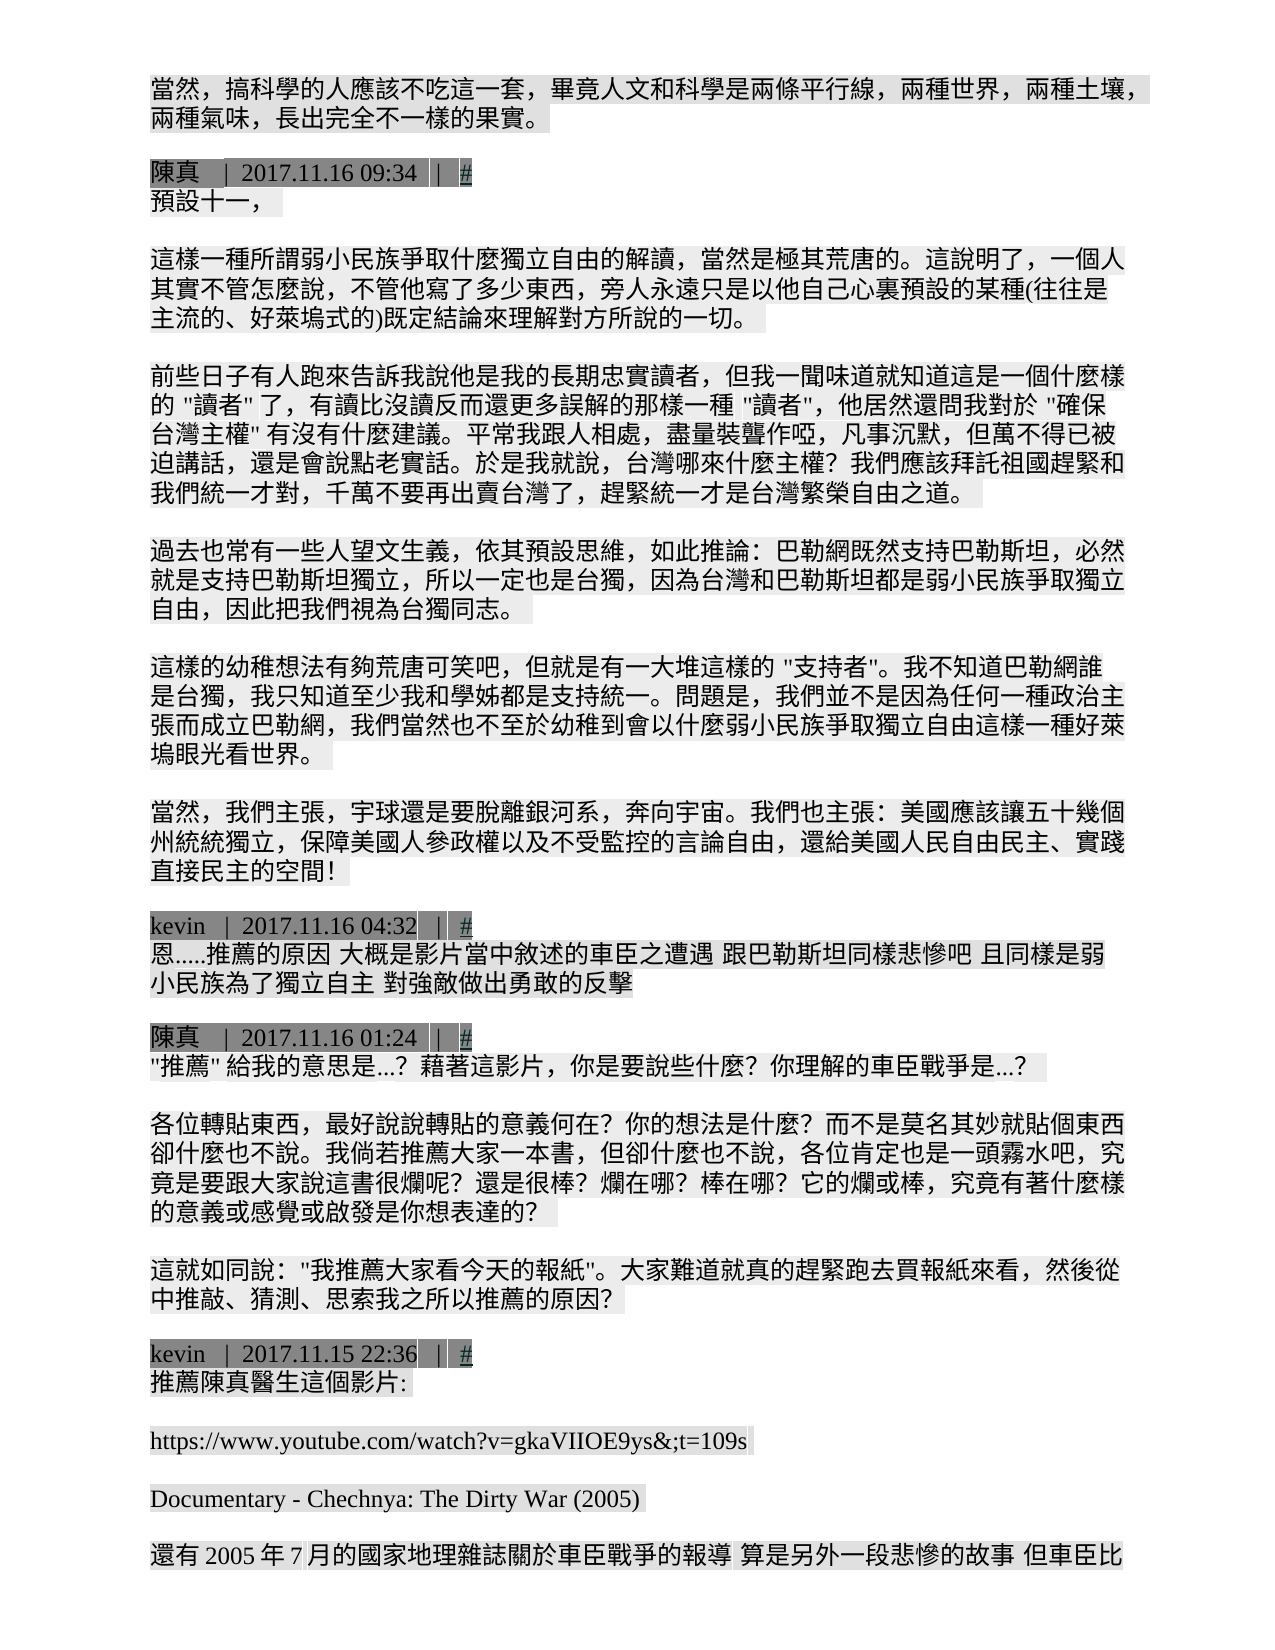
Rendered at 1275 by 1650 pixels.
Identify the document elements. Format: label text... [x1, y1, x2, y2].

text 陳真 | 2017.11.16 01:24 | # [150, 1023, 1125, 1052]
text kevin | 2017.11.15 22:36 | # [150, 1339, 1125, 1368]
text 推薦陳真醫生這個影片: https://www.youtube.com/watch?v=gkaVIIOE9ys&;t=109s Documentary - Chechnya: The Dirty War (2005) 還有2005年7月的國家地理雜誌關於車臣戰爭的報導 算是另外一段悲慘的故事 但車臣比 [150, 1368, 1125, 1570]
text 恩.....推薦的原因 大概是影片當中敘述的車臣之遭遇 跟巴勒斯坦同樣悲慘吧 且同樣是弱小民族為了獨立自主 對強敵做出勇敢的反擊 [150, 940, 1125, 998]
text "推薦" 給我的意思是...？藉著這影片，你是要說些什麼？你理解的車臣戰爭是...？ 各位轉貼東西，最好說說轉貼的意義何在？你的想法是什麼？而不是莫名其妙就貼個東西卻什麼也不說。我倘若推薦大家一本書，但卻什麼也不說，各位肯定也是一頭霧水吧，究竟是要跟大家說這書很爛呢？還是很棒？爛在哪？棒在哪？它的爛或棒，究竟有著什麼樣的意義或感覺或啟發是你想表達的？ 這就如同說："我推薦大家看今天的報紙"。大家難道就真的趕緊跑去買報紙來看，然後從中推敲、猜測、思索我之所以推薦的原因？ [150, 1052, 1125, 1314]
text kevin | 2017.11.16 04:32 | # [150, 911, 1125, 940]
text 陳真 | 2017.11.16 09:34 | # [150, 158, 1125, 188]
text 時隔十數年，昨晚終於又再看到了陳凱歌的第一部電影--"黃土地"。上一回是在劍橋的 "藝術電影院" 看的，畫質很差，整部片模糊跳動，五音不全，但還是一樣震撼人心。 科技進步也許是一項助益，但它卻沒法保證什麼。比方說，有了電腦做為一種打字機，我一分鐘甚至能打出一百多字，下筆神速，不用再像過去那樣經常要上文具店買一大堆稿紙，一格一格慢慢爬。但是，科技就像一隻筆，再昂貴精緻的筆，也不會因此而寫出好文章。 賈樟柯最好的電影恐怕也是科技落後經費不足的時期所拍的 "小武"，陳凱歌也一樣，張藝謀更是如此，你若沒看過張藝謀早期的 "紅高梁"，你很難正確評價他。可是，這些人一旦功成名就，作品水平卻反而大幅下降，你看陳凱歌拍那個什麼 "無極"，什麼 "道士下山"，真難想像這跟拍 "黃土地" 是同一個導演。 一個人倘若幹不出什麼名堂，別怪科技不足，別怪命運坎坷，那往往只意味著兩種可能： 一，才華不濟。 二，好的東西那麼多，其中哪些會被後人認可，其實是說不準的。 關於二，這是命，沒啥好說。比方說維根斯坦，若不是當年的世界超級巨星羅素賞識其早期思想(對其晚期更好的作品反而很不屑)，現在人們倘若在廢紙堆中找到一堆維根斯坦的筆記，可能會嗤之以鼻，什麼怪人寫的什麼爛東西。當初維根斯坦打算出書，劍橋出版社找來一堆學者專家審查，一致的結論是："此書毫無學術價值"，拒絕出版。後來是羅素擅自以自己名滿天下的聲望為該書作序，做為一種市場賣點，才能在另一家出版社出版。要不然，我們很可能至今連維根斯坦是誰都不知道。 關於一，更是怪不得別人，怪不得環境。你看歌德，整天酷酷嫂，百病纏身，除了婦產科，每一科的病都有，人家還不是一樣寫出浮士德，寫出少年維特的煩惱。但丁也好不了多少，三十多歲就因政治異議被眾人唾棄，流亡海外。他的 "神曲"，簡直只應天上有，人間哪得幾回聞。至於表面上嘻皮笑臉的塞萬提斯更慘了，不但打仗被俘，而且還被酷刑，一生沒過上幾天好日子，只好以寫作自娛，寫出了"唐吉訶德"；給你月薪一百億，給你一切最新科技協助，你寫得出來嗎？維根斯坦也一樣，生前唯一一本書 Tractatus甚至是在隨時都可能喪命的戰壕中寫下的筆記，集結成書，給你最豪華的辦公室，外加頂尖學者加薪計畫年薪三百億，你寫得出來嗎？我的最愛--莫札特的 "安魂曲"，是在什麼樣的貧病交迫下寫的，那就更不用說了。 "黃土地"裏，負有採集民歌任務的八路軍，問翠巧的爸爸--一位陜北老農，"這麼多民歌，要怎麼樣才記得住啊？" 老農說，"日子艱難了，就記住了。" 當然，搞科學的人應該不吃這一套，畢竟人文和科學是兩條平行線，兩種世界，兩種土壤，兩種氣味，長出完全不一樣的果實。 [150, 75, 1125, 133]
text 預設十一， 這樣一種所謂弱小民族爭取什麼獨立自由的解讀，當然是極其荒唐的。這說明了，一個人其實不管怎麼說，不管他寫了多少東西，旁人永遠只是以他自己心裏預設的某種(往往是主流的、好萊塢式的)既定結論來理解對方所說的一切。 前些日子有人跑來告訴我說他是我的長期忠實讀者，但我一聞味道就知道這是一個什麼樣的 "讀者" 了，有讀比沒讀反而還更多誤解的那樣一種 "讀者"，他居然還問我對於 "確保台灣主權" 有沒有什麼建議。平常我跟人相處，盡量裝聾作啞，凡事沉默，但萬不得已被迫講話，還是會說點老實話。於是我就說，台灣哪來什麼主權？我們應該拜託祖國趕緊和我們統一才對，千萬不要再出賣台灣了，趕緊統一才是台灣繁榮自由之道。 過去也常有一些人望文生義，依其預設思維，如此推論：巴勒網既然支持巴勒斯坦，必然就是支持巴勒斯坦獨立，所以一定也是台獨，因為台灣和巴勒斯坦都是弱小民族爭取獨立自由，因此把我們視為台獨同志。 這樣的幼稚想法有夠荒唐可笑吧，但就是有一大堆這樣的 "支持者"。我不知道巴勒網誰是台獨，我只知道至少我和學姊都是支持統一。問題是，我們並不是因為任何一種政治主張而成立巴勒網，我們當然也不至於幼稚到會以什麼弱小民族爭取獨立自由這樣一種好萊塢眼光看世界。 當然，我們主張，宇球還是要脫離銀河系，奔向宇宙。我們也主張：美國應該讓五十幾個州統統獨立，保障美國人參政權以及不受監控的言論自由，還給美國人民自由民主、實踐直接民主的空間！ [150, 188, 1125, 886]
